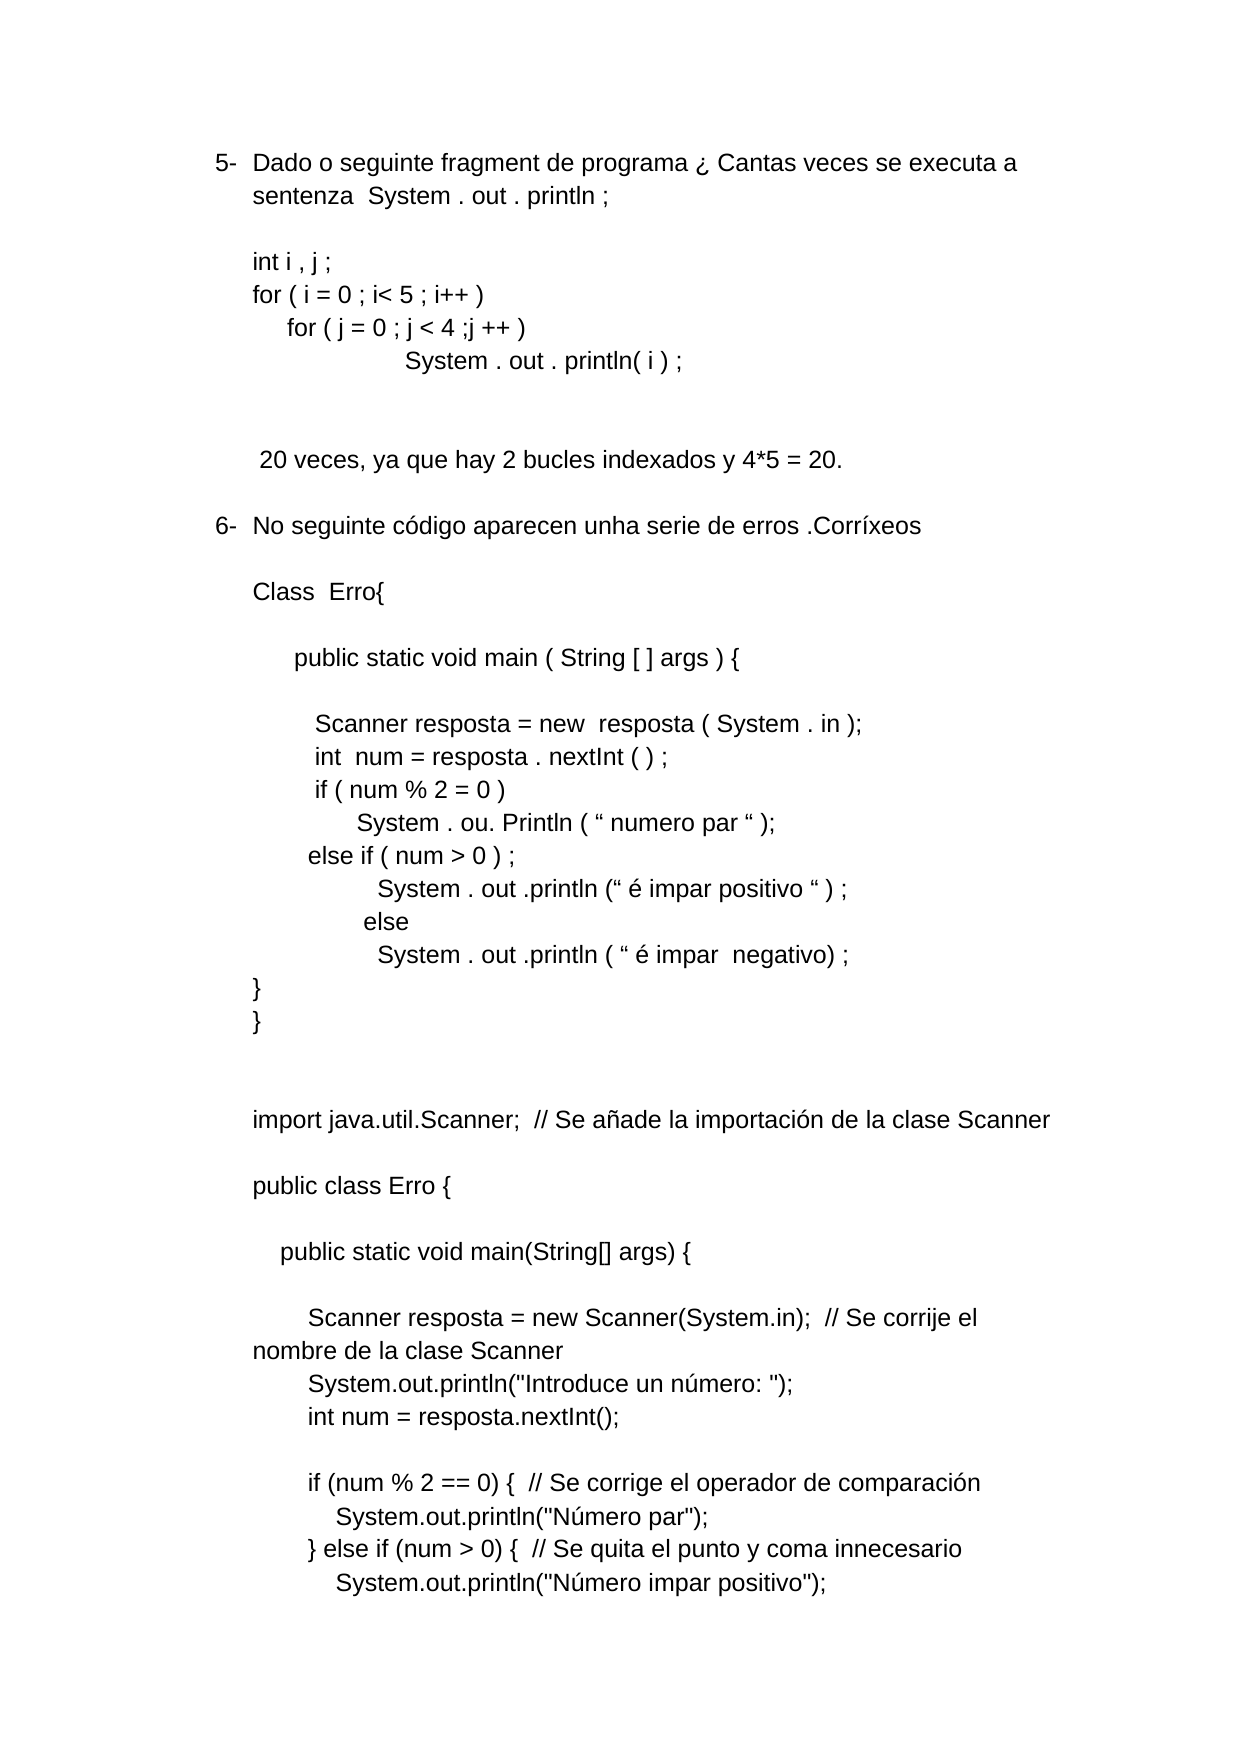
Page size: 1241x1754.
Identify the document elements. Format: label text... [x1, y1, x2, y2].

list } [252, 973, 1063, 1002]
list System.out.println("Número impar positivo"); [252, 1567, 1063, 1596]
list else [252, 907, 1063, 936]
list } else if (num > 0) { // Se quita el punto y coma innecesario [252, 1534, 1063, 1563]
list Class Erro{ [252, 577, 1063, 606]
list int num = resposta . nextInt ( ) ; [252, 742, 1063, 771]
list public static void main ( String [ ] args ) { [252, 643, 1063, 672]
list Dado o seguinte fragment de programa ¿ Cantas veces se executa a sentenza System . out . println ; [215, 148, 1063, 209]
list 20 veces, ya que hay 2 bucles indexados y 4*5 = 20. [252, 445, 1063, 473]
list System.out.println("Número par"); [252, 1501, 1063, 1530]
list public static void main(String[] args) { [252, 1237, 1063, 1266]
list else if ( num > 0 ) ; [252, 841, 1063, 870]
list for ( i = 0 ; i< 5 ; i++ ) [252, 280, 1063, 308]
list System . out .println (“ é impar positivo “ ) ; [252, 874, 1063, 903]
list int i , j ; [252, 247, 1063, 275]
list } [252, 1006, 1063, 1035]
list System.out.println("Introduce un número: "); [252, 1369, 1063, 1398]
list int num = resposta.nextInt(); [252, 1402, 1063, 1431]
list Scanner resposta = new Scanner(System.in); // Se corrije el nombre de la clase Scanner [252, 1303, 1063, 1365]
list System . out .println ( “ é impar negativo) ; [252, 940, 1063, 969]
list System . ou. Println ( “ numero par “ ); [252, 808, 1063, 837]
list if ( num % 2 = 0 ) [252, 775, 1063, 804]
list for ( j = 0 ; j < 4 ;j ++ ) [252, 313, 1063, 341]
list Scanner resposta = new resposta ( System . in ); [252, 709, 1063, 738]
list import java.util.Scanner; // Se añade la importación de la clase Scanner [252, 1105, 1063, 1134]
list System . out . println( i ) ; [252, 346, 1063, 374]
list No seguinte código aparecen unha serie de erros .Corríxeos [215, 511, 1063, 539]
list public class Erro { [252, 1171, 1063, 1200]
list if (num % 2 == 0) { // Se corrige el operador de comparación [252, 1468, 1063, 1497]
